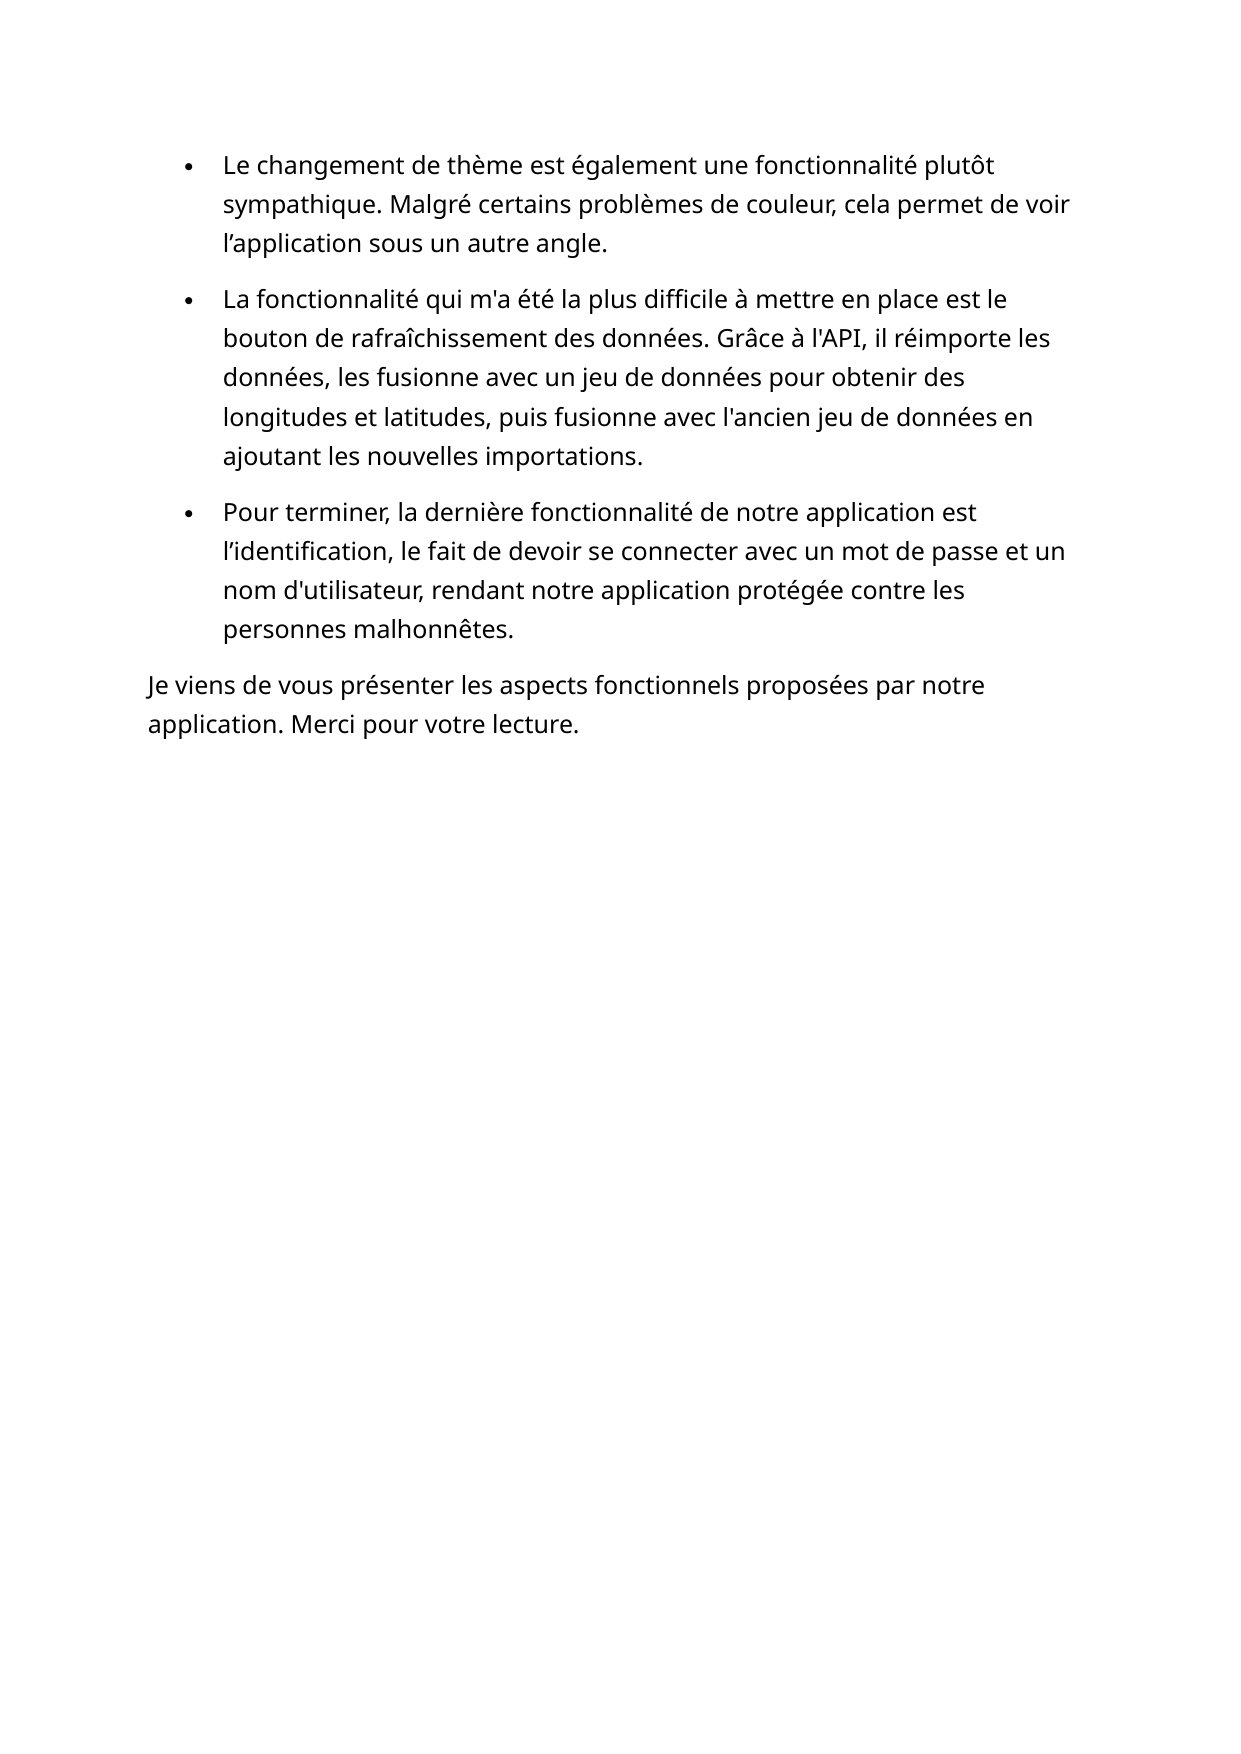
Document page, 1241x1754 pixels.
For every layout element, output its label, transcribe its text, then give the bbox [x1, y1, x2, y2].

list Pour terminer, la dernière fonctionnalité de notre application est l’identification, le fait de devoir se connecter avec un mot de passe et un nom d'utilisateur, rendant notre application protégée contre les personnes malhonnêtes. [185, 494, 1093, 646]
list La fonctionnalité qui m'a été la plus difficile à mettre en place est le bouton de rafraîchissement des données. Grâce à l'API, il réimporte les données, les fusionne avec un jeu de données pour obtenir des longitudes et latitudes, puis fusionne avec l'ancien jeu de données en ajoutant les nouvelles importations. [185, 282, 1093, 472]
text Je viens de vous présenter les aspects fonctionnels proposées par notre application. Merci pour votre lecture. [148, 668, 1093, 741]
list Le changement de thème est également une fonctionnalité plutôt sympathique. Malgré certains problèmes de couleur, cela permet de voir l’application sous un autre angle. [185, 148, 1093, 260]
